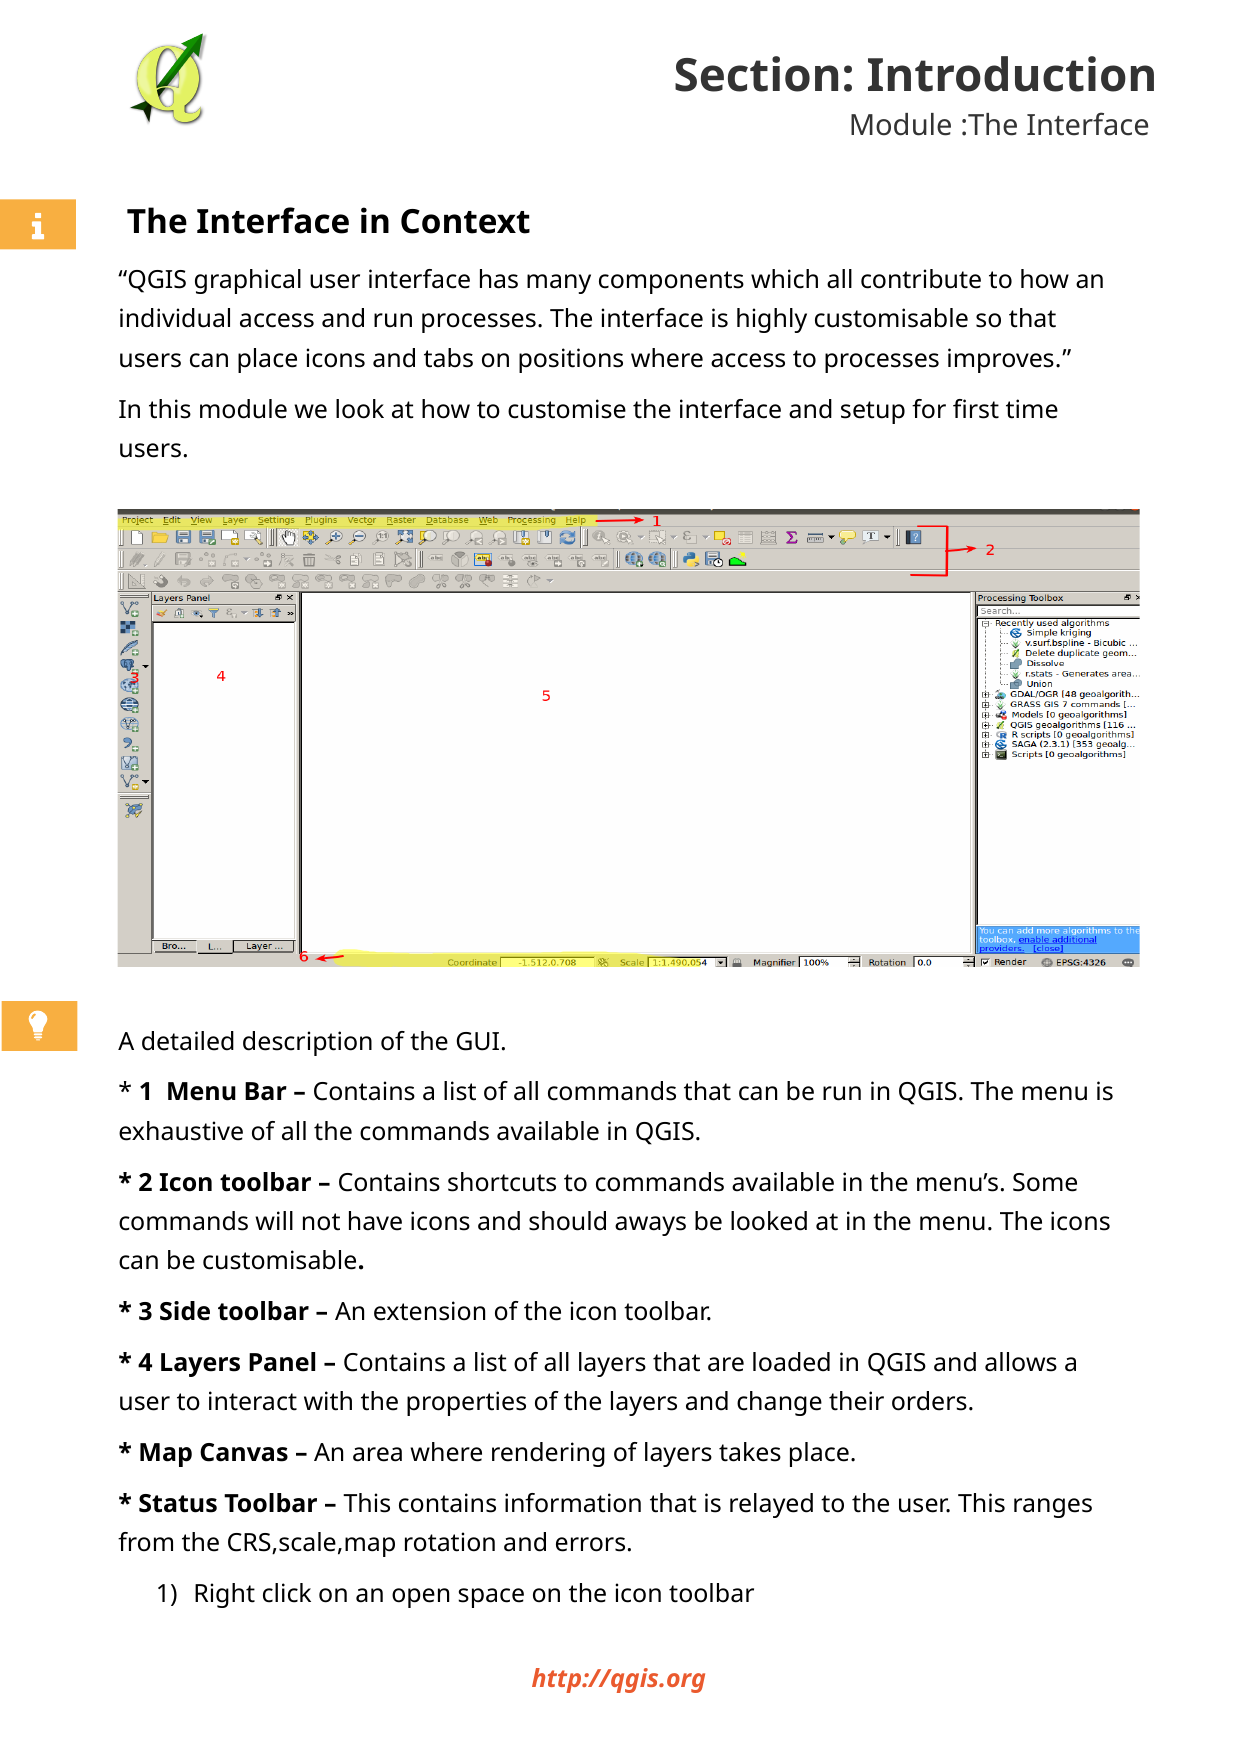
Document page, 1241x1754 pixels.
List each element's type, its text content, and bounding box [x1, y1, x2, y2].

text * 1 Menu Bar – Contains a list of all commands that can be run in QGIS. The menu is exhaustive of all the commands available in QGIS. [118, 1074, 1122, 1147]
text * 3 Side toolbar – An extension of the icon toolbar. [118, 1293, 1122, 1327]
picture [122, 31, 218, 127]
text * 2 Icon toolbar – Contains shortcuts to commands available in the menu’s. Some commands will not have icons and should aways be looked at in the menu. The icons can be customisable. [118, 1164, 1122, 1277]
text “QGIS graphical user interface has many components which all contribute to how an individual access and run processes. The interface is highly customisable so that users can place icons and tabs on positions where access to processes improves.” [118, 262, 1122, 374]
text In this module we look at how to customise the interface and setup for first time users. [118, 391, 1122, 464]
text * Status Toolbar – This contains information that is relayed to the user. This ranges from the CRS,scale,map rotation and errors. [118, 1485, 1122, 1559]
list Right click on an open space on the icon toolbar [156, 1576, 1122, 1609]
text * Map Canvas – An area where rendering of layers takes place. [118, 1434, 1122, 1468]
subtitle The Interface in Context [118, 198, 1122, 243]
text * 4 Layers Panel – Contains a list of all layers that are loaded in QGIS and allows a user to interact with the properties of the layers and change their orders. [118, 1344, 1122, 1418]
picture [117, 509, 1140, 967]
text A detailed description of the GUI. [118, 1023, 1122, 1057]
